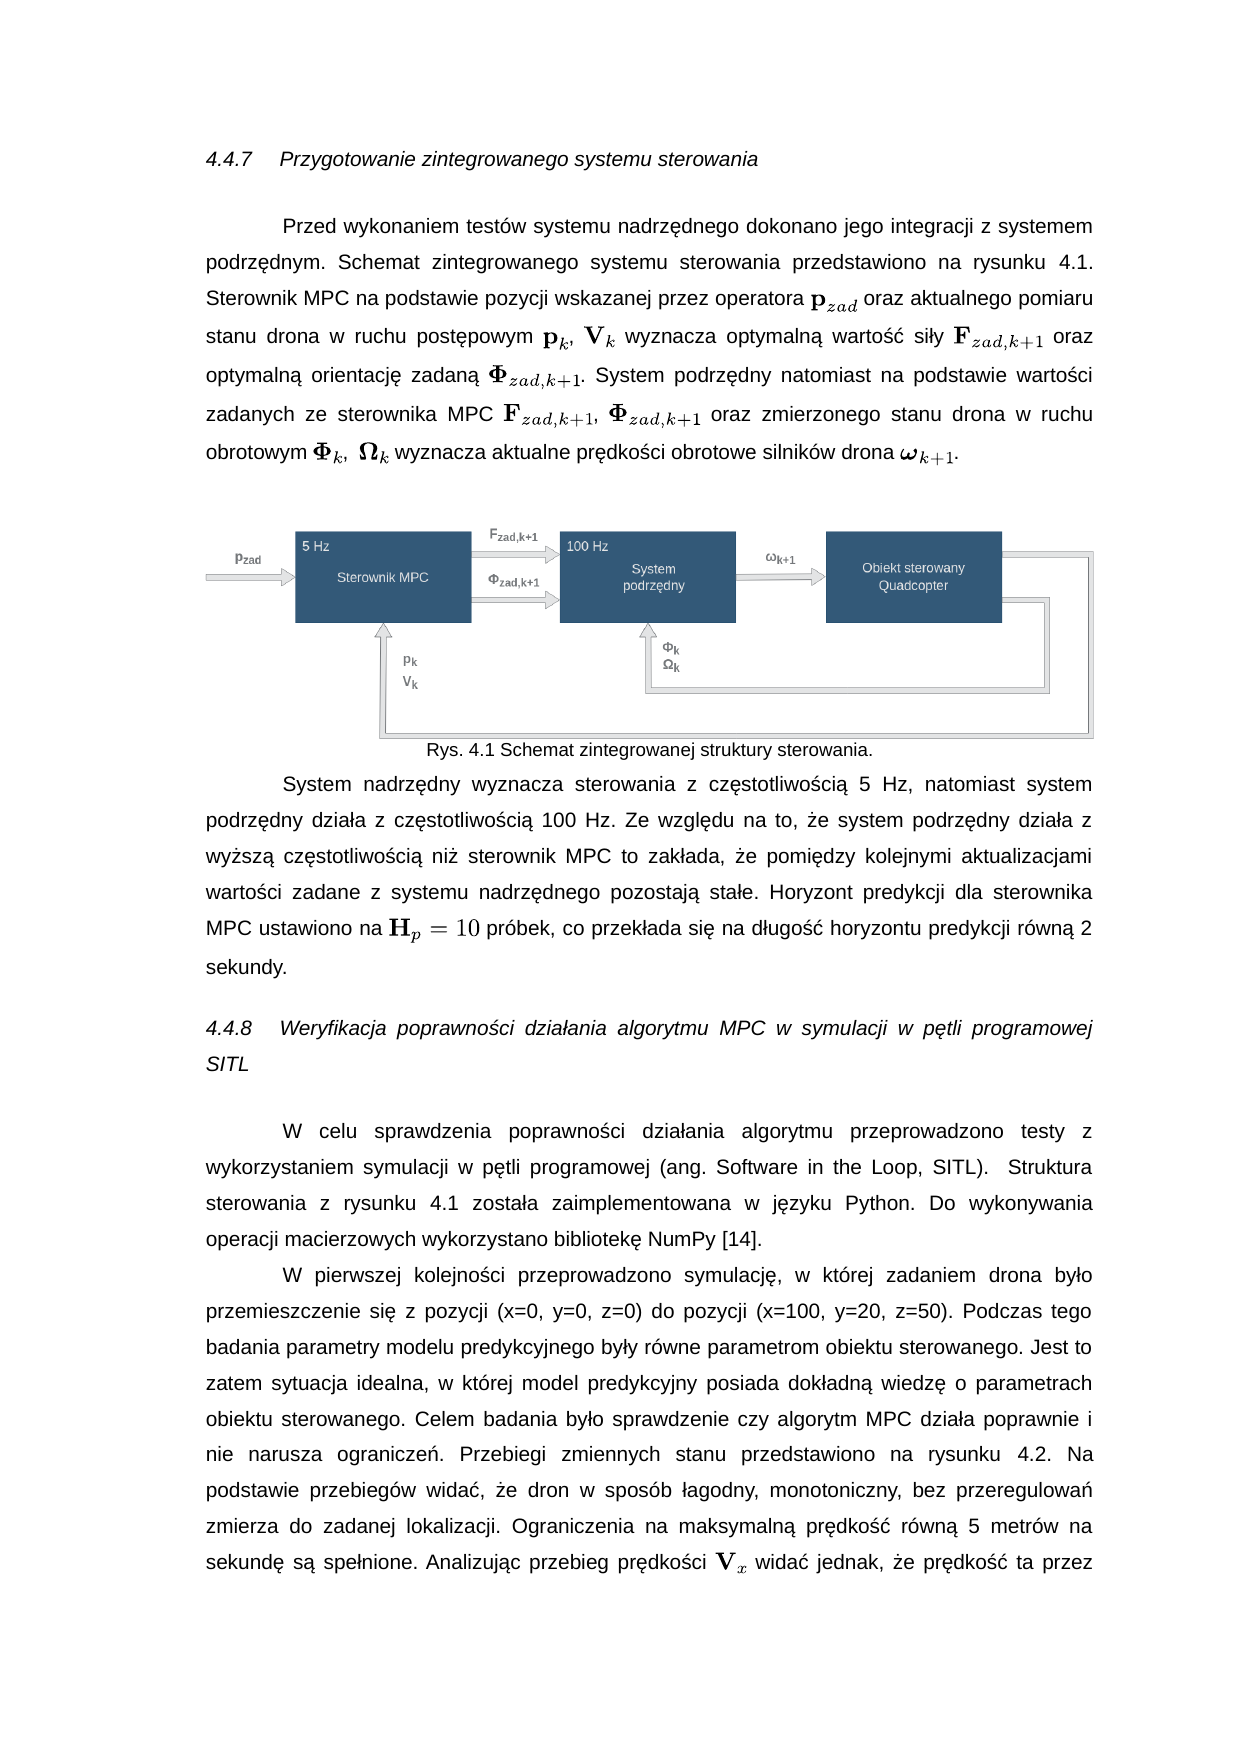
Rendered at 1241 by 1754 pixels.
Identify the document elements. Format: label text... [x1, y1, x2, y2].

text W celu sprawdzenia poprawności działania algorytmu przeprowadzono testy z wykorzystaniem symulacji w pętli programowej (ang. Software in the Loop, SITL). Struktura sterowania z rysunku 4.1 została zaimplementowana w języku Python. Do wykonywania operacji macierzowych wykorzystano bibliotekę NumPy [14]. [206, 1119, 1093, 1251]
text W pierwszej kolejności przeprowadzono symulację, w której zadaniem drona było przemieszczenie się z pozycji (x=0, y=0, z=0) do pozycji (x=100, y=20, z=50). Podczas tego badania parametry modelu predykcyjnego były równe parametrom obiektu sterowanego. Jest to zatem sytuacja idealna, w której model predykcyjny posiada dokładną wiedzę o parametrach obiektu sterowanego. Celem badania było sprawdzenie czy algorytm MPC działa poprawnie i nie narusza ograniczeń. Przebiegi zmiennych stanu przedstawiono na rysunku 4.2. Na podstawie przebiegów widać, że dron w sposób łagodny, monotoniczny, bez przeregulowań zmierza do zadanej lokalizacji. Ograniczenia na maksymalną prędkość równą 5 metrów na sekundę są spełnione. Analizując przebieg prędkości widać jednak, że prędkość ta przez [206, 1263, 1093, 1574]
text System nadrzędny wyznacza sterowania z częstotliwością 5 Hz, natomiast system podrzędny działa z częstotliwością 100 Hz. Ze względu na to, że system podrzędny działa z wyższą częstotliwością niż sterownik MPC to zakłada, że pomiędzy kolejnymi aktualizacjami wartości zadane z systemu nadrzędnego pozostają stałe. Horyzont predykcji dla sterownika MPC ustawiono na próbek, co przekłada się na długość horyzontu predykcji równą 2 sekundy. [206, 760, 1093, 979]
subtitle Weryfikacja poprawności działania algorytmu MPC w symulacji w pętli programowej SITL [206, 1016, 1093, 1076]
text Rys. 4.1 Schemat zintegrowanej struktury sterowania. [206, 739, 1093, 760]
subtitle Przygotowanie zintegrowanego systemu sterowania [206, 147, 1093, 171]
picture [205, 526, 1094, 739]
text Przed wykonaniem testów systemu nadrzędnego dokonano jego integracji z systemem podrzędnym. Schemat zintegrowanego systemu sterowania przedstawiono na rysunku 4.1. Sterownik MPC na podstawie pozycji wskazanej przez operatora oraz aktualnego pomiaru stanu drona w ruchu postępowym , wyznacza optymalną wartość siły oraz optymalną orientację zadaną . System podrzędny natomiast na podstawie wartości zadanych ze sterownika MPC , oraz zmierzonego stanu drona w ruchu obrotowym , wyznacza aktualne prędkości obrotowe silników drona . [206, 214, 1093, 466]
text [206, 513, 1093, 526]
